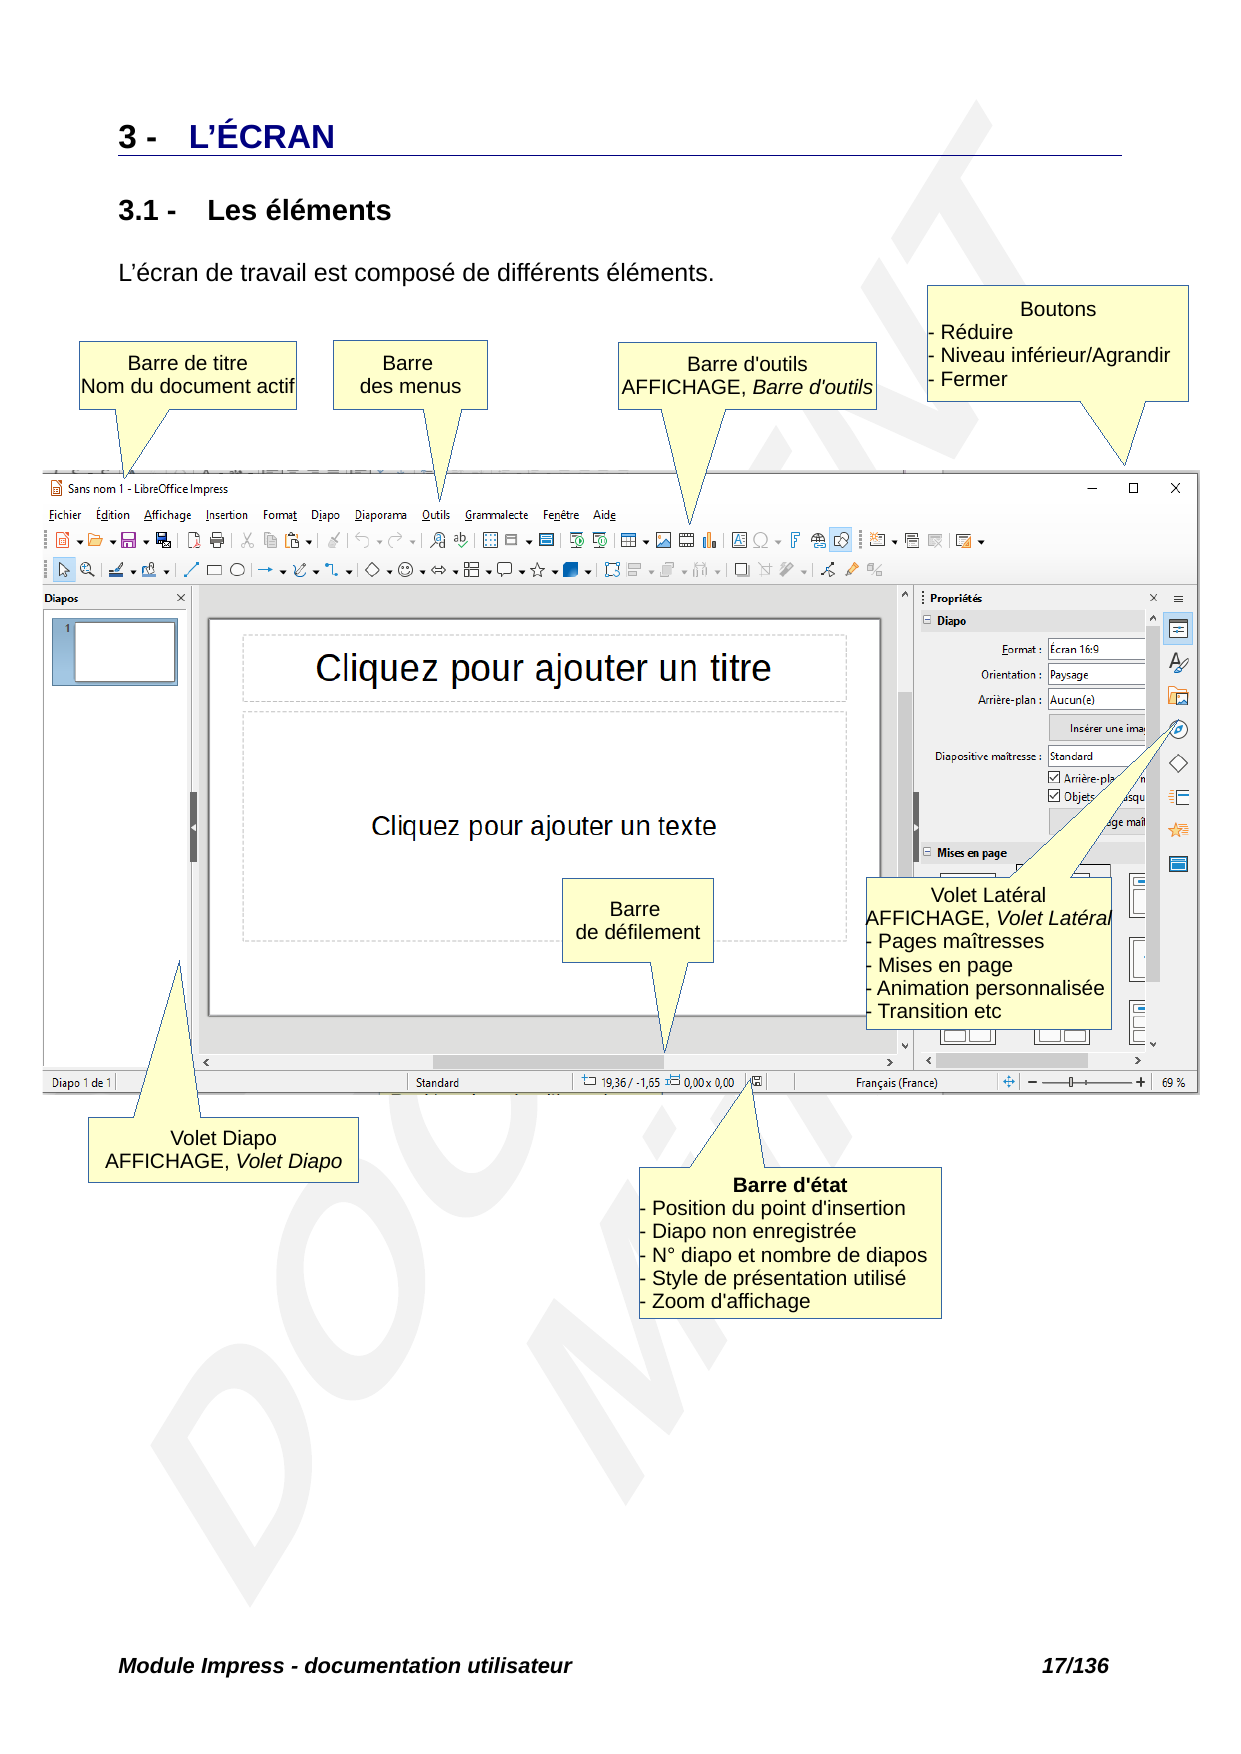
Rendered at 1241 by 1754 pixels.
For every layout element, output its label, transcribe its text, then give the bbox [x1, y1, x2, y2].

text L’écran de travail est composé de différents éléments. [118, 258, 1122, 286]
picture [42, 470, 1200, 1095]
subtitle Les éléments [118, 194, 1122, 226]
subtitle l’écran [118, 118, 1122, 155]
